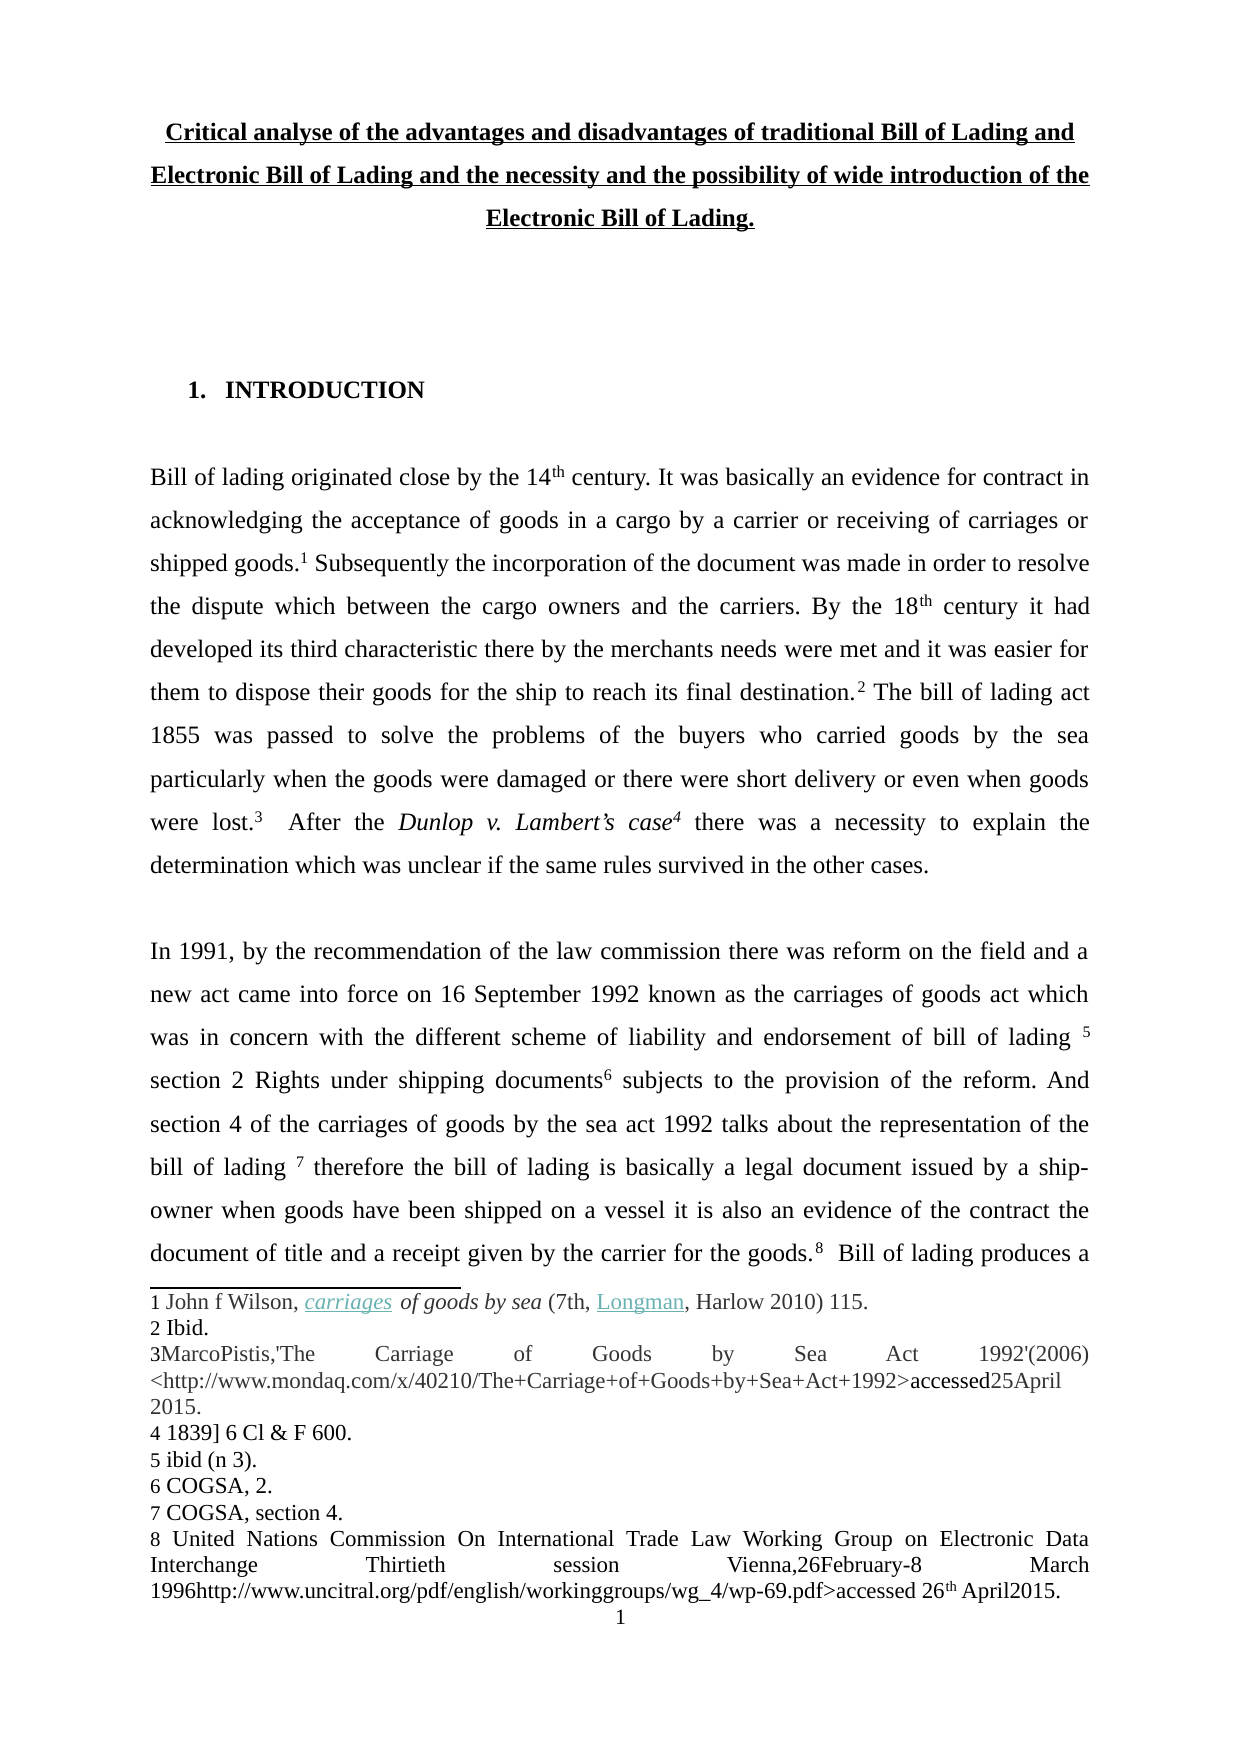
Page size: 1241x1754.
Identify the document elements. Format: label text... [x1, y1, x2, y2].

text Bill of lading originated close by the 14th century. It was basically an evidence for contract in acknowledging the acceptance of goods in a cargo by a carrier or receiving of carriages or shipped goods. Subsequently the incorporation of the document was made in order to resolve the dispute which between the cargo owners and the carriers. By the 18th century it had developed its third characteristic there by the merchants needs were met and it was easier for them to dispose their goods for the ship to reach its final destination. The bill of lading act 1855 was passed to solve the problems of the buyers who carried goods by the sea particularly when the goods were damaged or there were short delivery or even when goods were lost. After the Dunlop v. Lambert’s case there was a necessity to explain the determination which was unclear if the same rules survived in the other cases. [150, 462, 1090, 879]
text COGSA, section 4. [150, 1498, 1090, 1525]
text 1839] 6 Cl & F 600. [150, 1419, 1090, 1446]
text ibid (n 3). [150, 1446, 1090, 1472]
text MarcoPistis,'The Carriage of Goods by Sea Act 1992'(2006) <http://www.mondaq.com/x/40210/The+Carriage+of+Goods+by+Sea+Act+1992>accessed25April 2015. [150, 1340, 1090, 1419]
text Critical analyse of the advantages and disadvantages of traditional Bill of Lading and Electronic Bill of Lading and the necessity and the possibility of wide introduction of the [150, 117, 1090, 185]
text COGSA, 2. [150, 1472, 1090, 1498]
text John f Wilson, carriages of goods by sea (7th, Longman, Harlow 2010) 115. [150, 1288, 1090, 1314]
list INTRODUCTION [187, 376, 1090, 404]
text In 1991, by the recommendation of the law commission there was reform on the field and a new act came into force on 16 September 1992 known as the carriages of goods act which was in concern with the different scheme of liability and endorsement of bill of lading section 2 Rights under shipping documents subjects to the provision of the reform. And section 4 of the carriages of goods by the sea act 1992 talks about the representation of the bill of lading therefore the bill of lading is basically a legal document issued by a ship-owner when goods have been shipped on a vessel it is also an evidence of the contract the document of title and a receipt given by the carrier for the goods. Bill of lading produces a [150, 936, 1090, 1267]
text United Nations Commission On International Trade Law Working Group on Electronic Data Interchange Thirtieth session Vienna,26February-8 March 1996http://www.uncitral.org/pdf/english/workinggroups/wg_4/wp-69.pdf>accessed 26th April2015. [150, 1525, 1090, 1604]
text Electronic Bill of Lading. [150, 186, 1090, 232]
text Ibid. [150, 1314, 1090, 1340]
